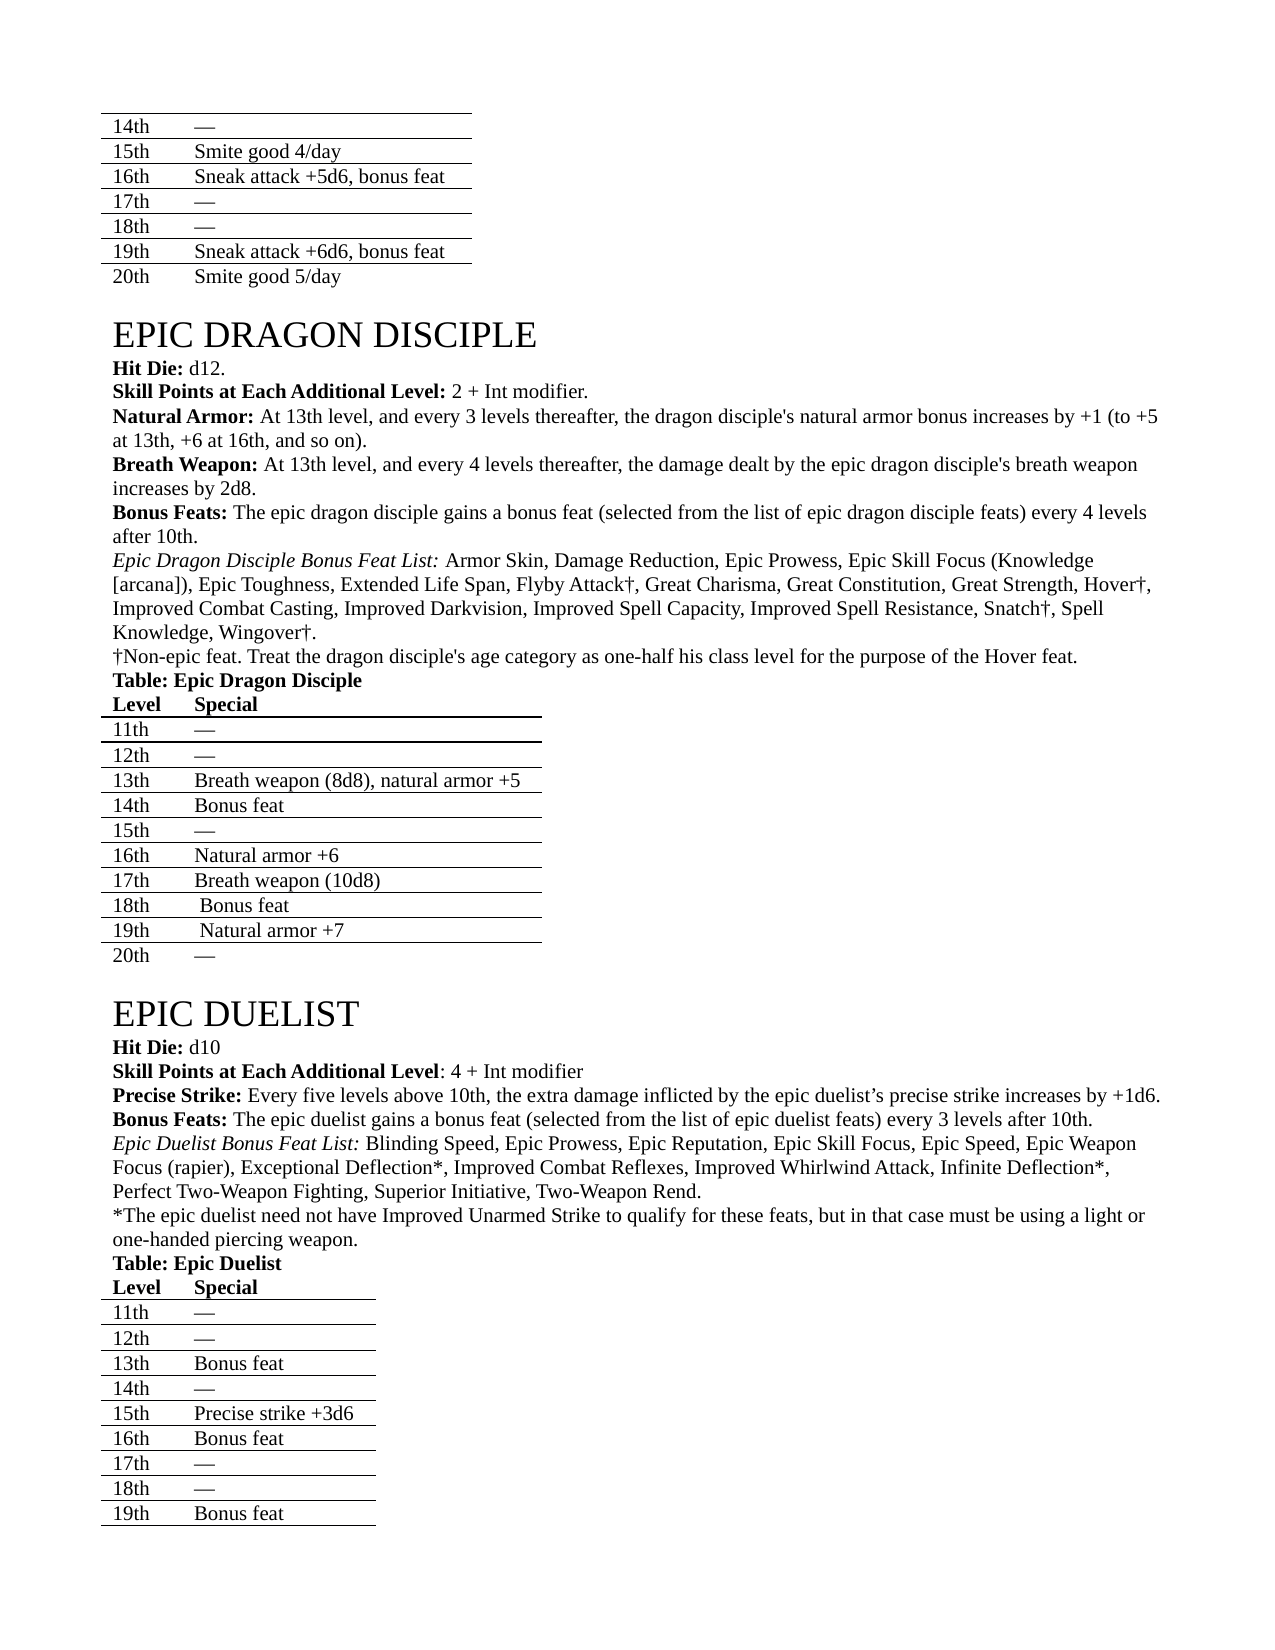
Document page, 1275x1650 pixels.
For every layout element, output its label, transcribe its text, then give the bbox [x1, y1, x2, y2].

table_cell — [183, 1300, 376, 1324]
table_cell 15th [101, 1401, 183, 1425]
subtitle EPIC DUELIST [112, 991, 1162, 1034]
text †Non-epic feat. Treat the dragon disciple's age category as one-half his class level for the purpose of the Hover feat. [112, 644, 1162, 668]
table_header Level [101, 692, 183, 716]
table_cell Smite good 5/day [183, 264, 472, 288]
table_cell Bonus feat [183, 1501, 376, 1525]
table_cell 18th [101, 1476, 183, 1500]
text Skill Points at Each Additional Level: 4 + Int modifier [112, 1059, 1162, 1083]
table_cell 12th [101, 743, 183, 767]
table_cell — [183, 718, 542, 741]
table_cell 19th [101, 918, 183, 942]
table_cell 19th [101, 239, 183, 263]
table_cell — [183, 943, 542, 967]
subtitle EPIC DRAGON DISCIPLE [112, 312, 1162, 355]
table_cell — [183, 114, 472, 138]
table_cell 17th [101, 1451, 183, 1475]
table_cell Natural armor +6 [183, 843, 542, 867]
table_cell — [183, 214, 472, 238]
table_cell 14th [101, 1376, 183, 1400]
table_cell 11th [101, 1300, 183, 1324]
table_cell Bonus feat [183, 1351, 376, 1374]
table_cell Breath weapon (8d8), natural armor +5 [183, 768, 542, 792]
table_cell — [183, 1476, 376, 1500]
text Breath Weapon: At 13th level, and every 4 levels thereafter, the damage dealt by the epic dragon disciple's breath weapon increases by 2d8. [112, 452, 1162, 500]
table_cell Bonus feat [183, 893, 542, 917]
text Hit Die: d10 [112, 1034, 1162, 1059]
text Epic Duelist Bonus Feat List: Blinding Speed, Epic Prowess, Epic Reputation, Epic Skill Focus, Epic Speed, Epic Weapon Focus (rapier), Exceptional Deflection*, Improved Combat Reflexes, Improved Whirlwind Attack, Infinite Deflection*, Perfect Two-Weapon Fighting, Superior Initiative, Two-Weapon Rend. [112, 1131, 1162, 1203]
table_cell Natural armor +7 [183, 918, 542, 942]
table_cell 18th [101, 214, 183, 238]
table_cell 16th [101, 1426, 183, 1450]
table_cell 14th [101, 114, 183, 138]
text *The epic duelist need not have Improved Unarmed Strike to qualify for these feats, but in that case must be using a light or one-handed piercing weapon. [112, 1203, 1162, 1251]
text Skill Points at Each Additional Level: 2 + Int modifier. [112, 379, 1162, 403]
text Epic Dragon Disciple Bonus Feat List: Armor Skin, Damage Reduction, Epic Prowess, Epic Skill Focus (Knowledge [arcana]), Epic Toughness, Extended Life Span, Flyby Attack†, Great Charisma, Great Constitution, Great Strength, Hover†, Improved Combat Casting, Improved Darkvision, Improved Spell Capacity, Improved Spell Resistance, Snatch†, Spell Knowledge, Wingover†. [112, 548, 1162, 644]
table_cell Bonus feat [183, 1426, 376, 1450]
table_cell — [183, 818, 542, 842]
table_cell Bonus feat [183, 793, 542, 817]
table_cell 18th [101, 893, 183, 917]
table_cell — [183, 1325, 376, 1349]
table_cell 17th [101, 868, 183, 892]
text Precise Strike: Every five levels above 10th, the extra damage inflicted by the epic duelist’s precise strike increases by +1d6. [112, 1083, 1162, 1107]
text Bonus Feats: The epic duelist gains a bonus feat (selected from the list of epic duelist feats) every 3 levels after 10th. [112, 1107, 1162, 1131]
table_cell 11th [101, 718, 183, 741]
table_cell 20th [101, 264, 183, 288]
text Table: Epic Dragon Disciple [112, 668, 1162, 692]
text Hit Die: d12. [112, 355, 1162, 379]
table_cell Sneak attack +5d6, bonus feat [183, 164, 472, 188]
table_cell — [183, 189, 472, 213]
table_cell 16th [101, 843, 183, 867]
table_header Level [101, 1275, 183, 1299]
table_cell 12th [101, 1325, 183, 1349]
text Table: Epic Duelist [112, 1251, 1162, 1275]
table_cell Sneak attack +6d6, bonus feat [183, 239, 472, 263]
table_cell 14th [101, 793, 183, 817]
table_cell — [183, 1451, 376, 1475]
table_header Special [183, 1275, 376, 1299]
table_cell Precise strike +3d6 [183, 1401, 376, 1425]
table_cell 19th [101, 1501, 183, 1525]
table_header Special [183, 692, 542, 716]
table_cell Smite good 4/day [183, 139, 472, 163]
table_cell Breath weapon (10d8) [183, 868, 542, 892]
table_cell 20th [101, 943, 183, 967]
table_cell 15th [101, 818, 183, 842]
table_cell 17th [101, 189, 183, 213]
table_cell — [183, 743, 542, 767]
table_cell — [183, 1376, 376, 1400]
text Bonus Feats: The epic dragon disciple gains a bonus feat (selected from the list of epic dragon disciple feats) every 4 levels after 10th. [112, 500, 1162, 548]
table_cell 13th [101, 768, 183, 792]
table_cell 13th [101, 1351, 183, 1374]
table_cell 16th [101, 164, 183, 188]
text Natural Armor: At 13th level, and every 3 levels thereafter, the dragon disciple's natural armor bonus increases by +1 (to +5 at 13th, +6 at 16th, and so on). [112, 403, 1162, 452]
table_cell 15th [101, 139, 183, 163]
